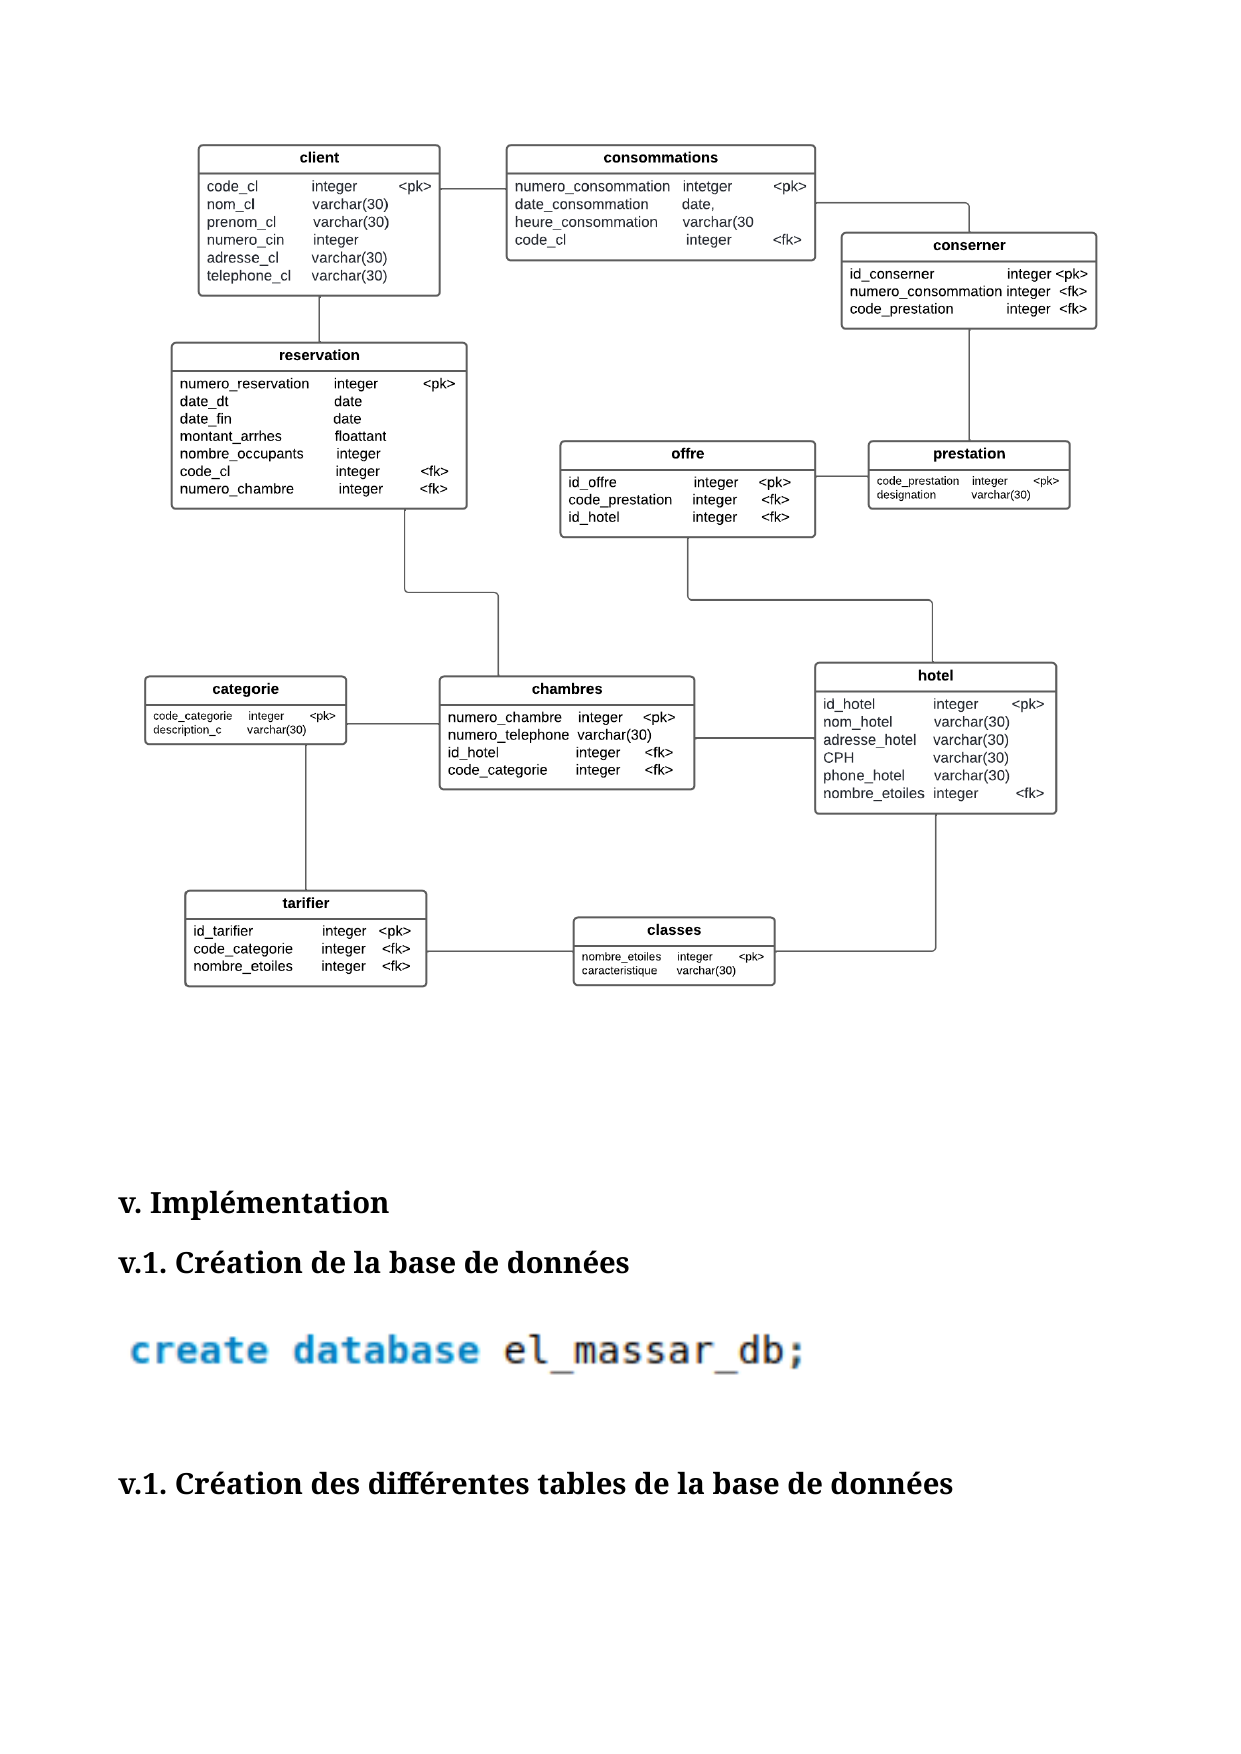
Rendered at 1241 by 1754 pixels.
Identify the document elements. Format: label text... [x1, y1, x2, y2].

picture [118, 118, 1123, 1013]
text v.1. Création des différentes tables de la base de données [118, 1463, 1122, 1503]
text v.1. Création de la base de données [118, 1242, 1122, 1282]
text v. Implémentation [118, 1182, 1122, 1222]
picture [117, 1322, 830, 1380]
